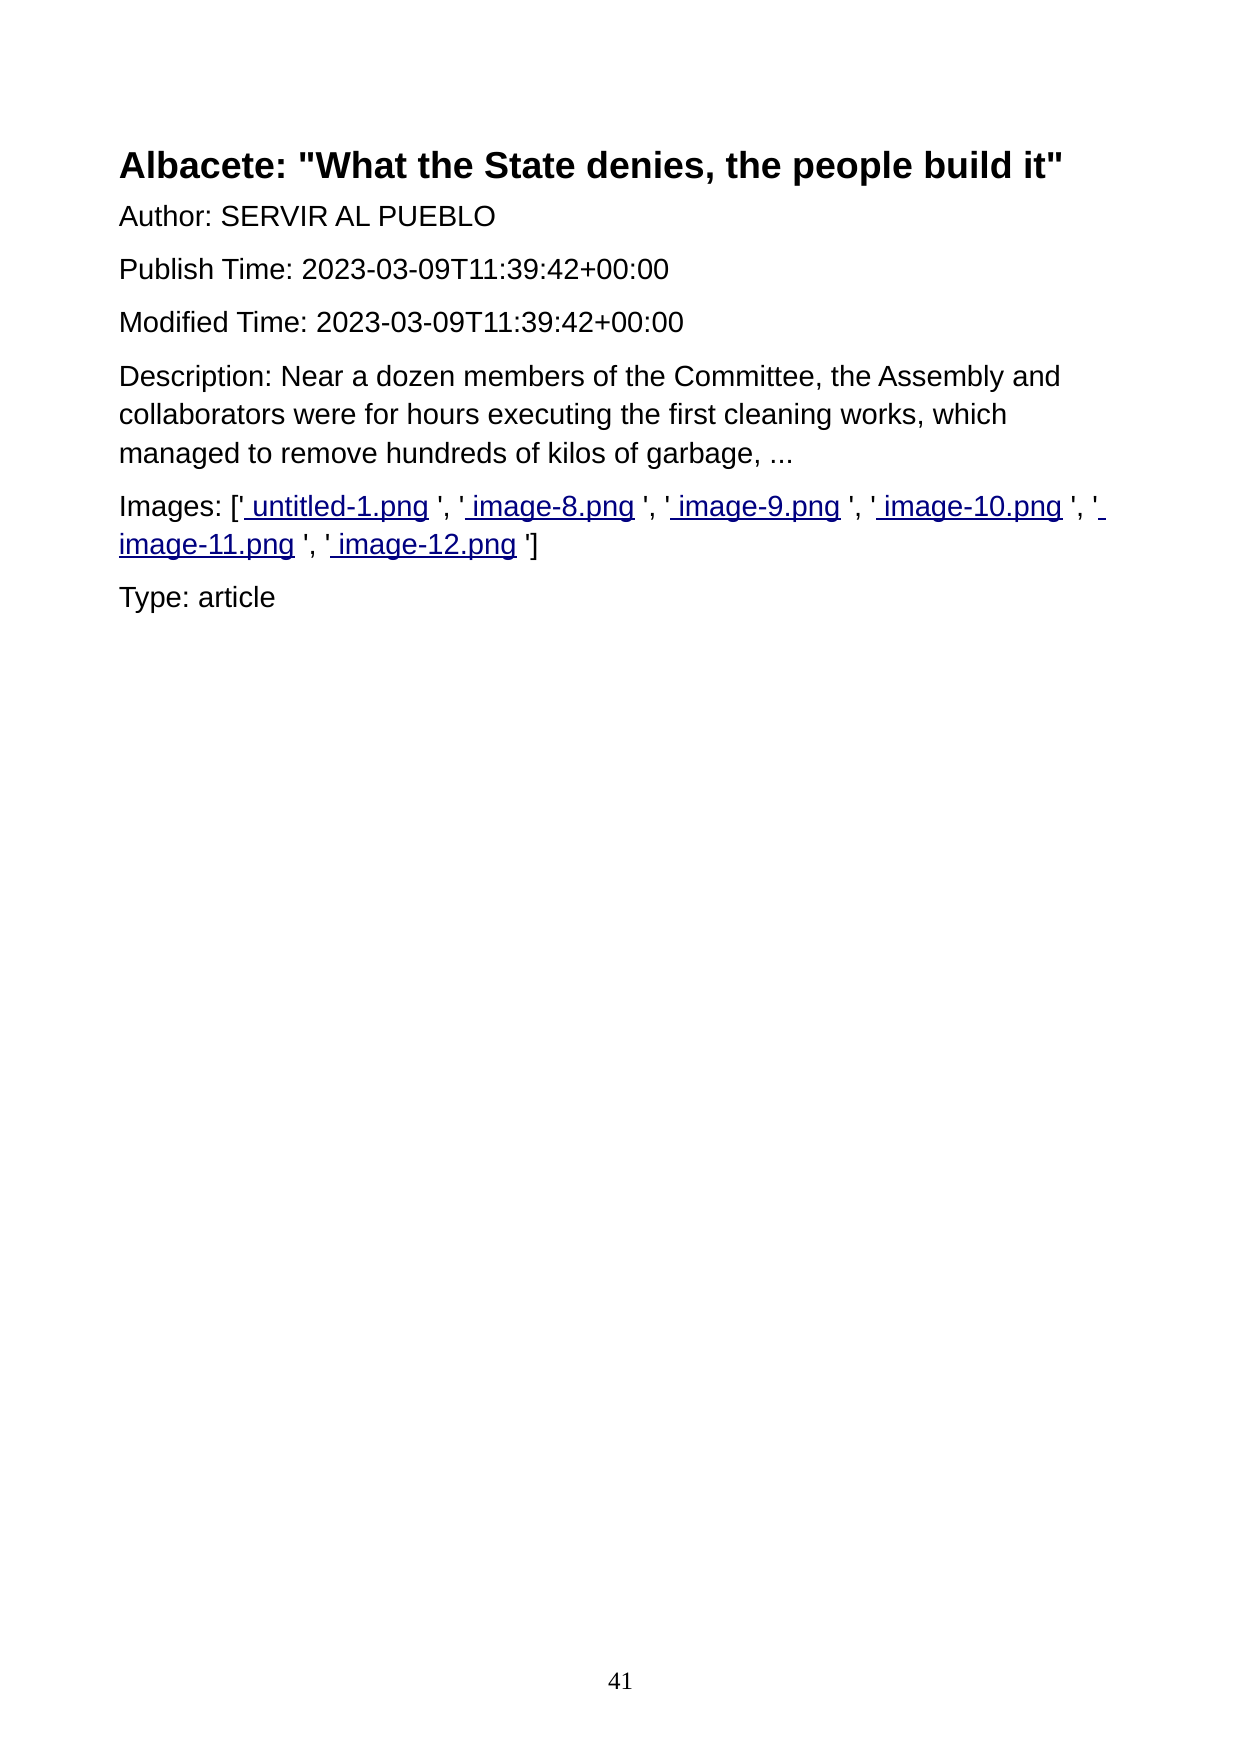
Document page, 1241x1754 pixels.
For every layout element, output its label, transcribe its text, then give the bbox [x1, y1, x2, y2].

text Images: [' untitled-1.png ', ' image-8.png ', ' image-9.png ', ' image-10.png ', ' image-11.png ', ' image-12.png '] [118, 489, 1122, 561]
text Publish Time: 2023-03-09T11:39:42+00:00 [118, 252, 1122, 286]
text Author: SERVIR AL PUEBLO [118, 199, 1122, 233]
text Modified Time: 2023-03-09T11:39:42+00:00 [118, 305, 1122, 339]
text Description: Near a dozen members of the Committee, the Assembly and collaborators were for hours executing the first cleaning works, which managed to remove hundreds of kilos of garbage, ... [118, 358, 1122, 469]
text Type: article [118, 580, 1122, 614]
subtitle Albacete: "What the State denies, the people build it" [118, 143, 1122, 187]
